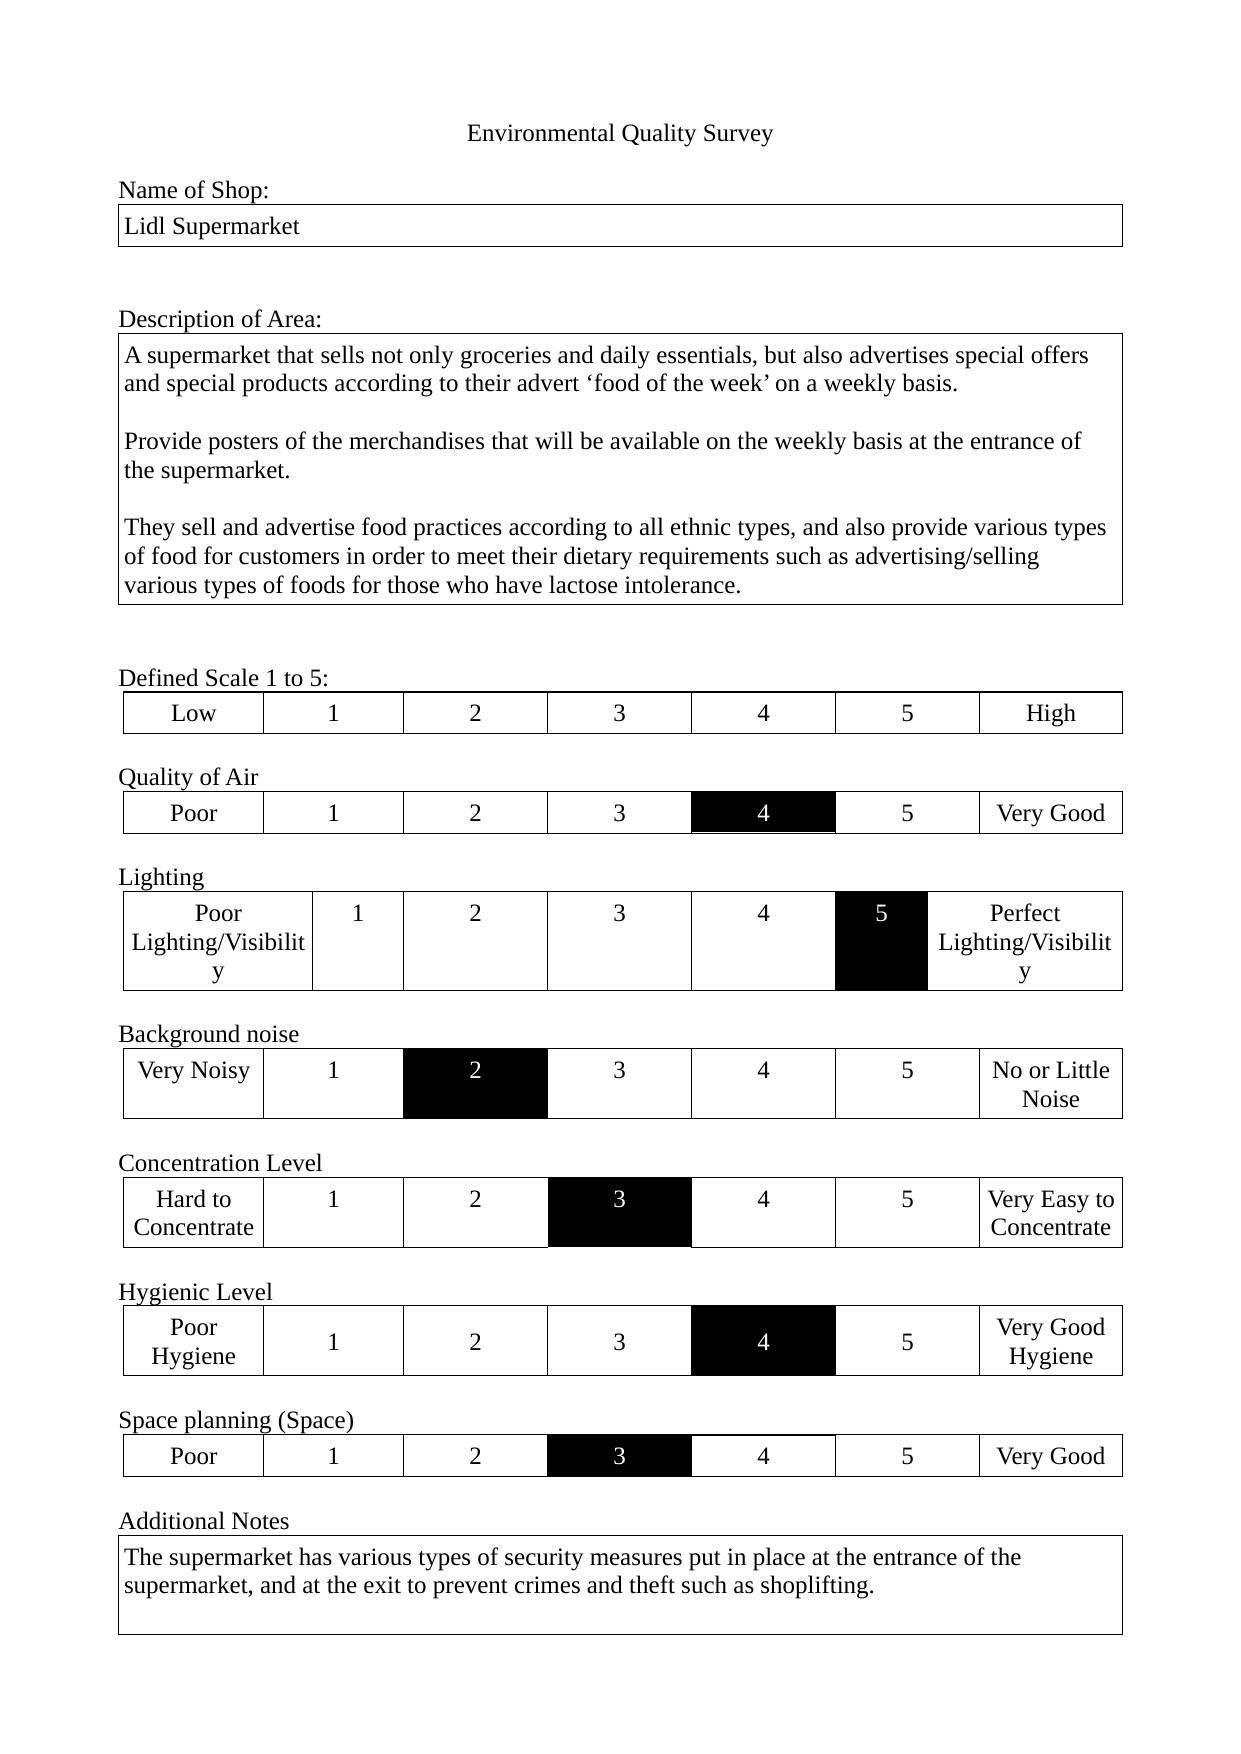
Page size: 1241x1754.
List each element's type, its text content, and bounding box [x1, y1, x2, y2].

table_header A supermarket that sells not only groceries and daily essentials, but also advertises special offers and special products according to their advert ‘food of the week’ on a weekly basis. Provide posters of the merchandises that will be available on the weekly basis at the entrance of the supermarket. They sell and advertise food practices according to all ethnic types, and also provide various types of food for customers in order to meet their dietary requirements such as advertising/selling various types of foods for those who have lactose intolerance. [119, 334, 1122, 604]
table_header 1 [264, 792, 403, 832]
text Defined Scale 1 to 5: [118, 663, 1122, 691]
table_header 2 [404, 792, 547, 832]
table_header The supermarket has various types of security measures put in place at the entrance of the supermarket, and at the exit to prevent crimes and theft such as shoplifting. [119, 1536, 1122, 1633]
table_header 4 [692, 1178, 835, 1247]
text Description of Area: [118, 304, 1122, 333]
table_header 4 [692, 1306, 835, 1375]
table_header 5 [836, 892, 927, 990]
table_header Poor Lighting/Visibility [124, 892, 312, 990]
text Concentration Level [118, 1148, 1122, 1177]
table_header 5 [836, 792, 979, 832]
table_header Very Noisy [124, 1049, 263, 1118]
text Name of Shop: [118, 176, 1122, 204]
text Background noise [118, 1019, 1122, 1048]
text Additional Notes [118, 1506, 1122, 1535]
table_header Very Good Hygiene [980, 1306, 1122, 1375]
table_header 5 [836, 1049, 979, 1118]
table_header 4 [692, 892, 835, 990]
text Space planning (Space) [118, 1405, 1122, 1434]
table_header 2 [404, 693, 547, 733]
table_header Low [124, 693, 263, 733]
table_header 1 [264, 1435, 403, 1476]
text Environmental Quality Survey [118, 118, 1122, 147]
table_header 5 [836, 1306, 979, 1375]
table_header 5 [836, 1435, 979, 1476]
table_header Poor Hygiene [124, 1306, 263, 1375]
table_header 3 [548, 792, 691, 832]
table_header 3 [548, 1177, 691, 1247]
table_header 4 [692, 792, 835, 832]
table_header Hard to Concentrate [124, 1178, 263, 1247]
table_header 1 [264, 1049, 403, 1118]
table_header Poor [124, 792, 263, 832]
text Hygienic Level [118, 1277, 1122, 1305]
table_header 1 [264, 693, 403, 733]
text Quality of Air [118, 762, 1122, 791]
table_header Very Easy to Concentrate [980, 1178, 1122, 1247]
table_header 2 [404, 892, 547, 990]
table_header Very Good [980, 1435, 1122, 1476]
table_header 2 [404, 1049, 547, 1118]
table_header High [980, 693, 1122, 733]
table_header 5 [836, 1178, 979, 1247]
table_header 4 [692, 1436, 835, 1476]
table_header Lidl Supermarket [119, 205, 1122, 246]
table_header 3 [548, 693, 691, 733]
table_header Poor [124, 1435, 263, 1476]
table_header Perfect Lighting/Visibility [928, 892, 1122, 990]
table_header Very Good [980, 792, 1122, 832]
table_header 3 [548, 1435, 690, 1476]
table_header 4 [692, 1049, 835, 1118]
table_header 2 [404, 1306, 547, 1375]
table_header 3 [548, 1306, 691, 1375]
table_header No or Little Noise [980, 1049, 1122, 1118]
text Lighting [118, 862, 1122, 891]
table_header 5 [836, 693, 979, 733]
table_header 2 [404, 1178, 548, 1247]
table_header 2 [404, 1435, 547, 1476]
table_header 1 [313, 892, 403, 990]
table_header 1 [264, 1306, 403, 1375]
table_header 1 [264, 1178, 403, 1247]
table_header 3 [548, 892, 691, 990]
table_header 3 [548, 1049, 691, 1118]
table_header 4 [692, 693, 835, 733]
